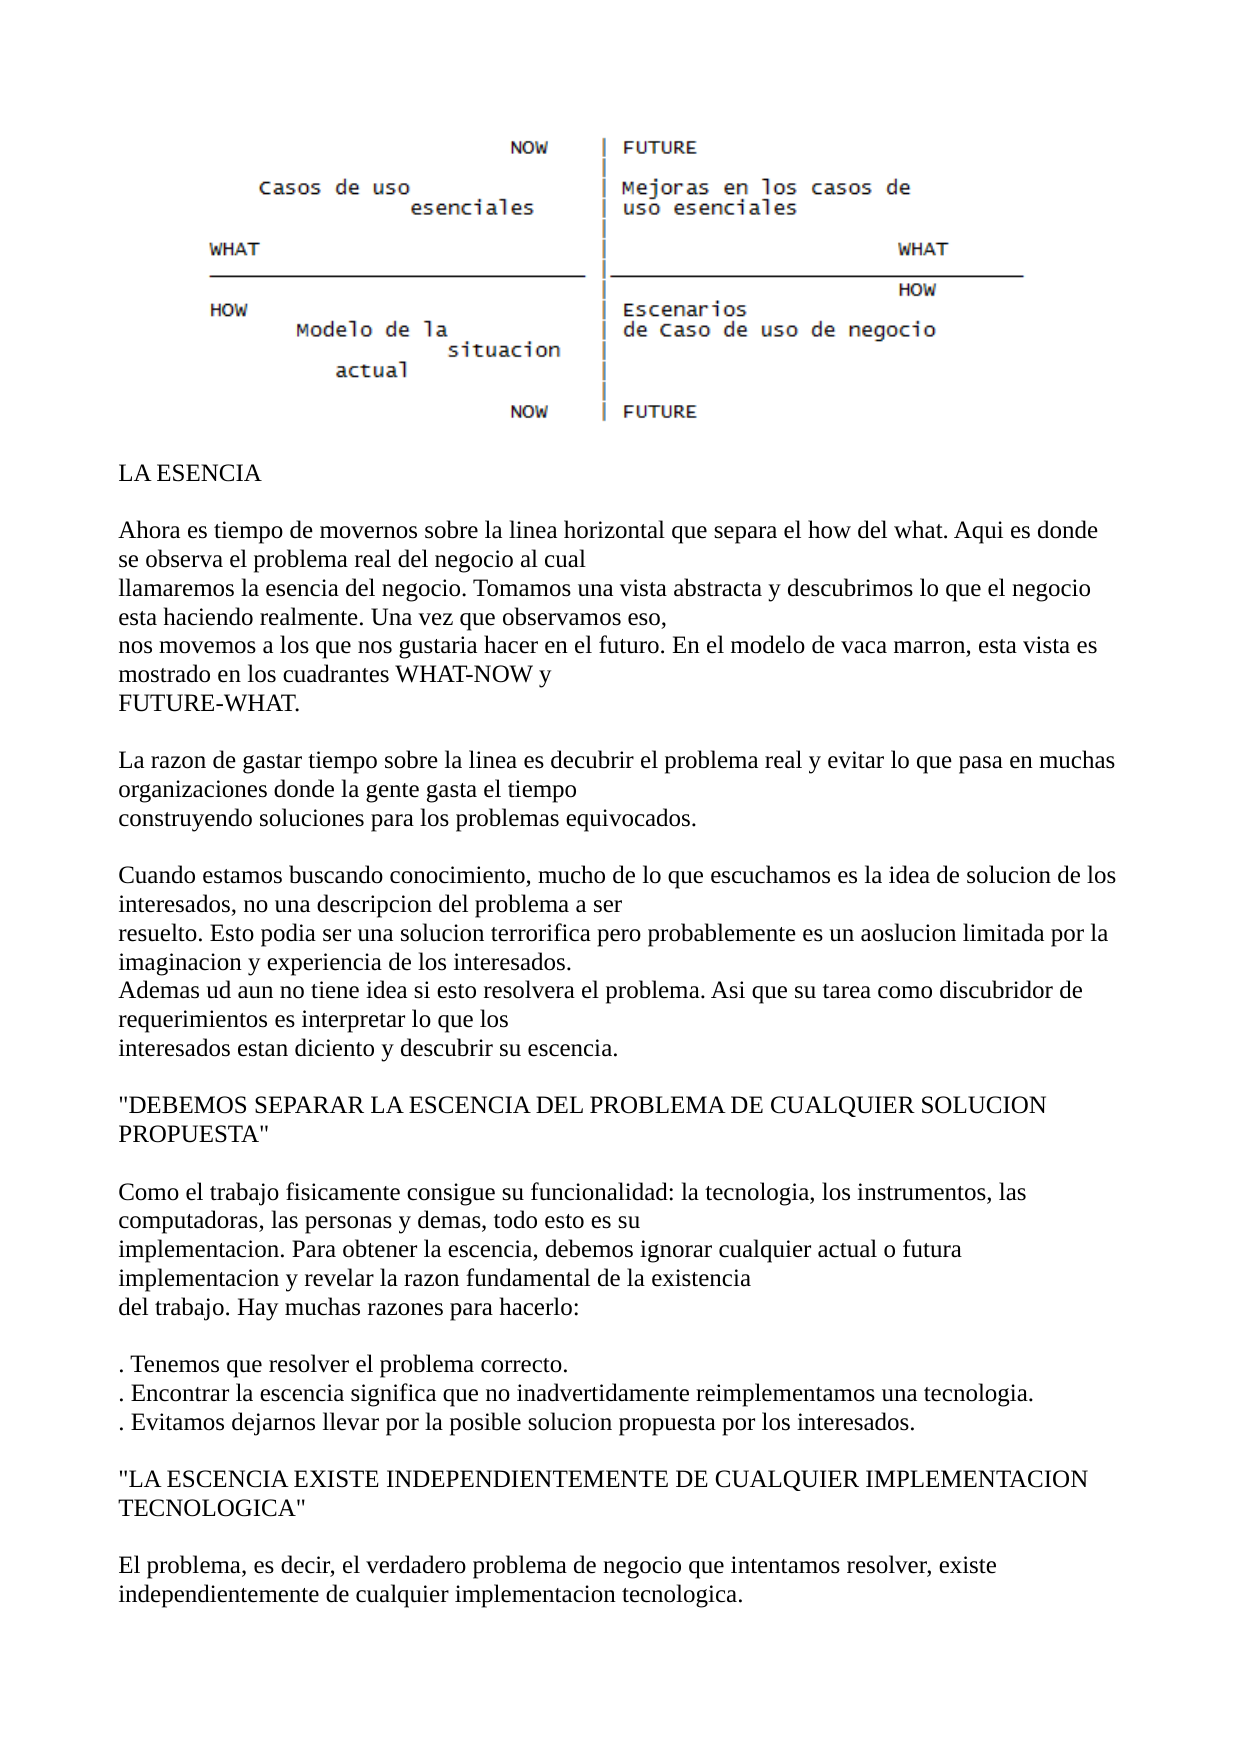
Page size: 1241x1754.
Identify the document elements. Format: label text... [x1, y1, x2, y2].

text LA ESENCIA [118, 458, 1122, 487]
text Ademas ud aun no tiene idea si esto resolvera el problema. Asi que su tarea como discubridor de requerimientos es interpretar lo que los [118, 975, 1122, 1033]
text . Tenemos que resolver el problema correcto. [118, 1349, 1122, 1378]
text Ahora es tiempo de movernos sobre la linea horizontal que separa el how del what. Aqui es donde se observa el problema real del negocio al cual [118, 515, 1122, 573]
text del trabajo. Hay muchas razones para hacerlo: [118, 1292, 1122, 1320]
text interesados estan diciento y descubrir su escencia. [118, 1033, 1122, 1062]
text Cuando estamos buscando conocimiento, mucho de lo que escuchamos es la idea de solucion de los interesados, no una descripcion del problema a ser [118, 860, 1122, 918]
text La razon de gastar tiempo sobre la linea es decubrir el problema real y evitar lo que pasa en muchas organizaciones donde la gente gasta el tiempo [118, 745, 1122, 803]
text "LA ESCENCIA EXISTE INDEPENDIENTEMENTE DE CUALQUIER IMPLEMENTACION TECNOLOGICA" [118, 1464, 1122, 1522]
text resuelto. Esto podia ser una solucion terrorifica pero probablemente es un aoslucion limitada por la imaginacion y experiencia de los interesados. [118, 918, 1122, 975]
text FUTURE-WHAT. [118, 688, 1122, 717]
text . Evitamos dejarnos llevar por la posible solucion propuesta por los interesados. [118, 1407, 1122, 1435]
text Como el trabajo fisicamente consigue su funcionalidad: la tecnologia, los instrumentos, las computadoras, las personas y demas, todo esto es su [118, 1177, 1122, 1234]
text implementacion. Para obtener la escencia, debemos ignorar cualquier actual o futura implementacion y revelar la razon fundamental de la existencia [118, 1234, 1122, 1292]
text El problema, es decir, el verdadero problema de negocio que intentamos resolver, existe independientemente de cualquier implementacion tecnologica. [118, 1550, 1122, 1608]
text . Encontrar la escencia significa que no inadvertidamente reimplementamos una tecnologia. [118, 1378, 1122, 1407]
text "DEBEMOS SEPARAR LA ESCENCIA DEL PROBLEMA DE CUALQUIER SOLUCION PROPUESTA" [118, 1090, 1122, 1148]
text construyendo soluciones para los problemas equivocados. [118, 803, 1122, 832]
picture [199, 118, 1041, 429]
text llamaremos la esencia del negocio. Tomamos una vista abstracta y descubrimos lo que el negocio esta haciendo realmente. Una vez que observamos eso, [118, 573, 1122, 630]
text nos movemos a los que nos gustaria hacer en el futuro. En el modelo de vaca marron, esta vista es mostrado en los cuadrantes WHAT-NOW y [118, 630, 1122, 688]
